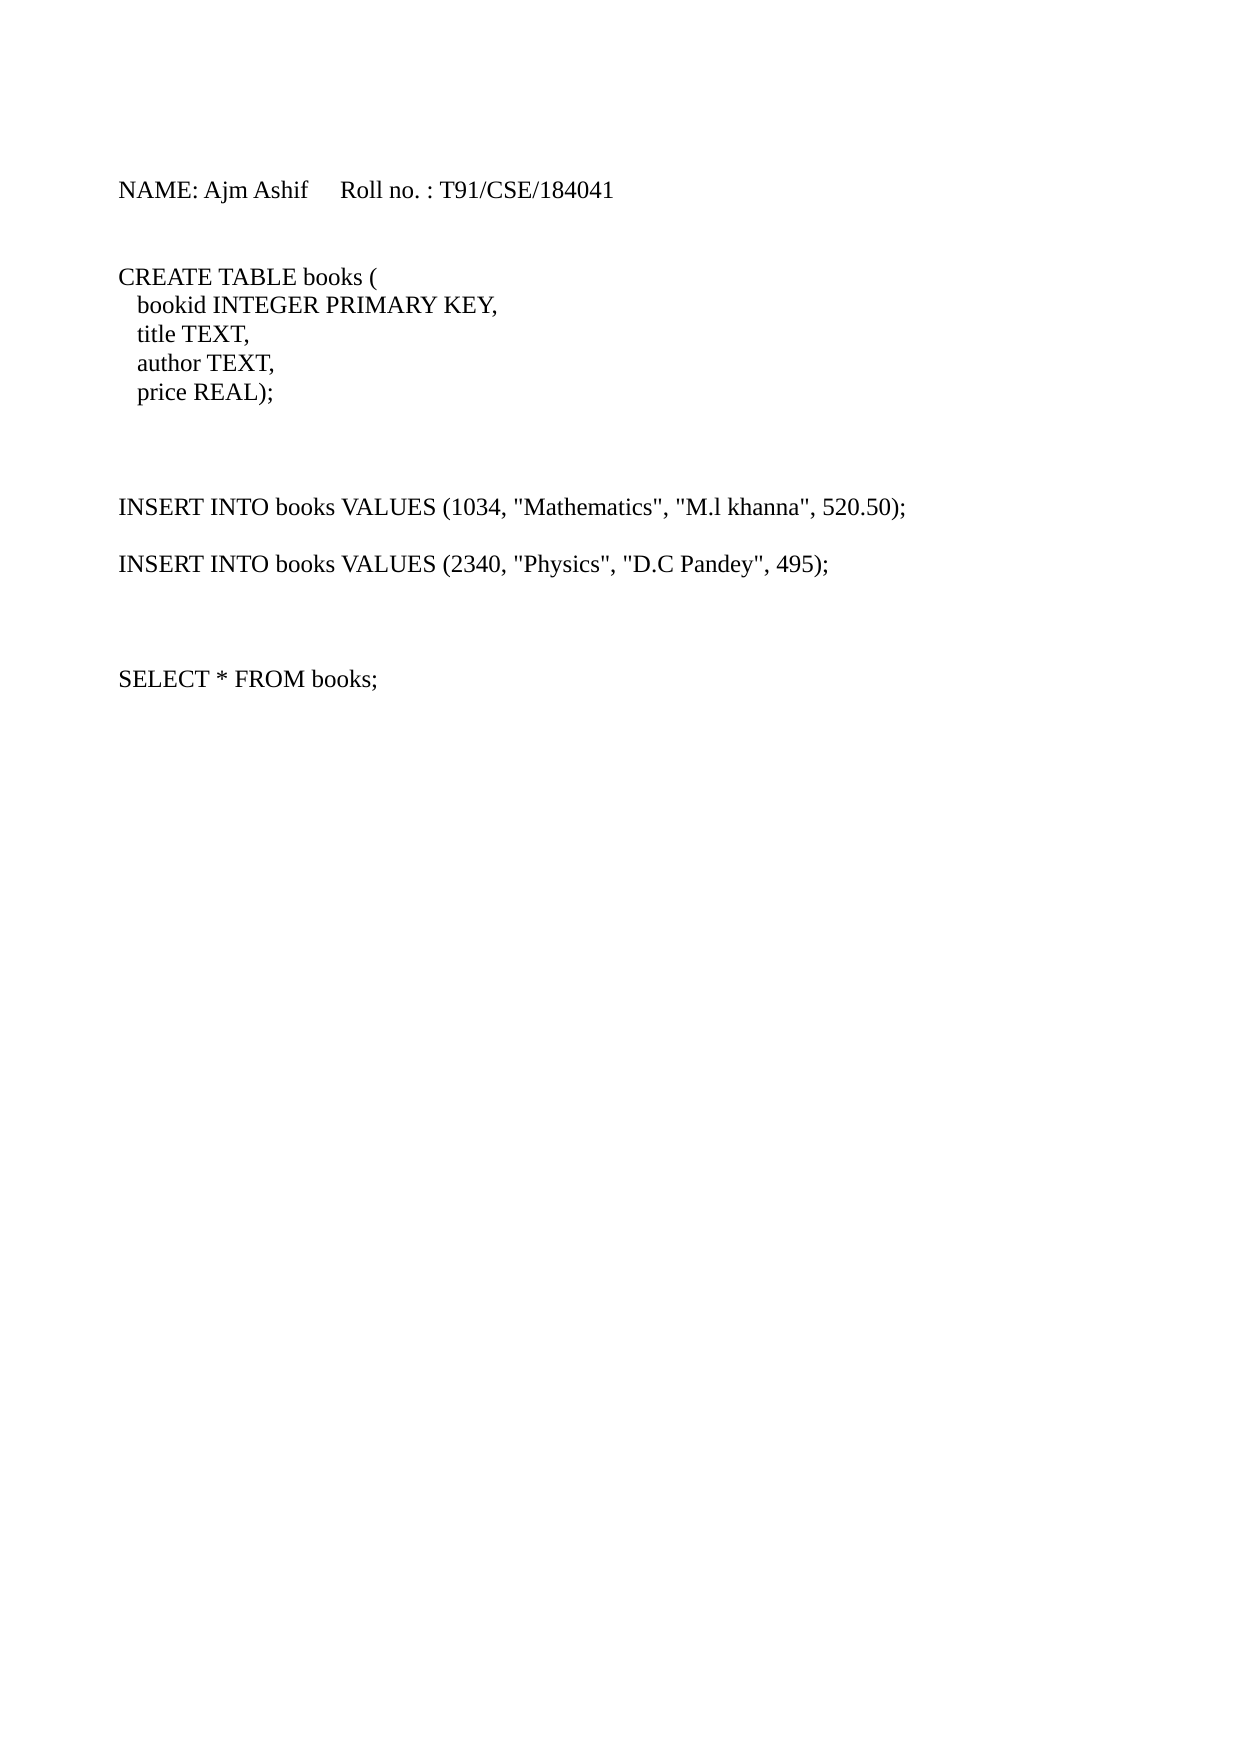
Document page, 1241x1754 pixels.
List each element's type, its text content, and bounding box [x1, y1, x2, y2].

text NAME: Ajm Ashif Roll no. : T91/CSE/184041 [118, 176, 1122, 204]
text CREATE TABLE books ( bookid INTEGER PRIMARY KEY, title TEXT, author TEXT, price REAL); INSERT INTO books VALUES (1034, "Mathematics", "M.l khanna", 520.50); INSERT INTO books VALUES (2340, "Physics", "D.C Pandey", 495); SELECT * FROM books; [118, 262, 1122, 693]
